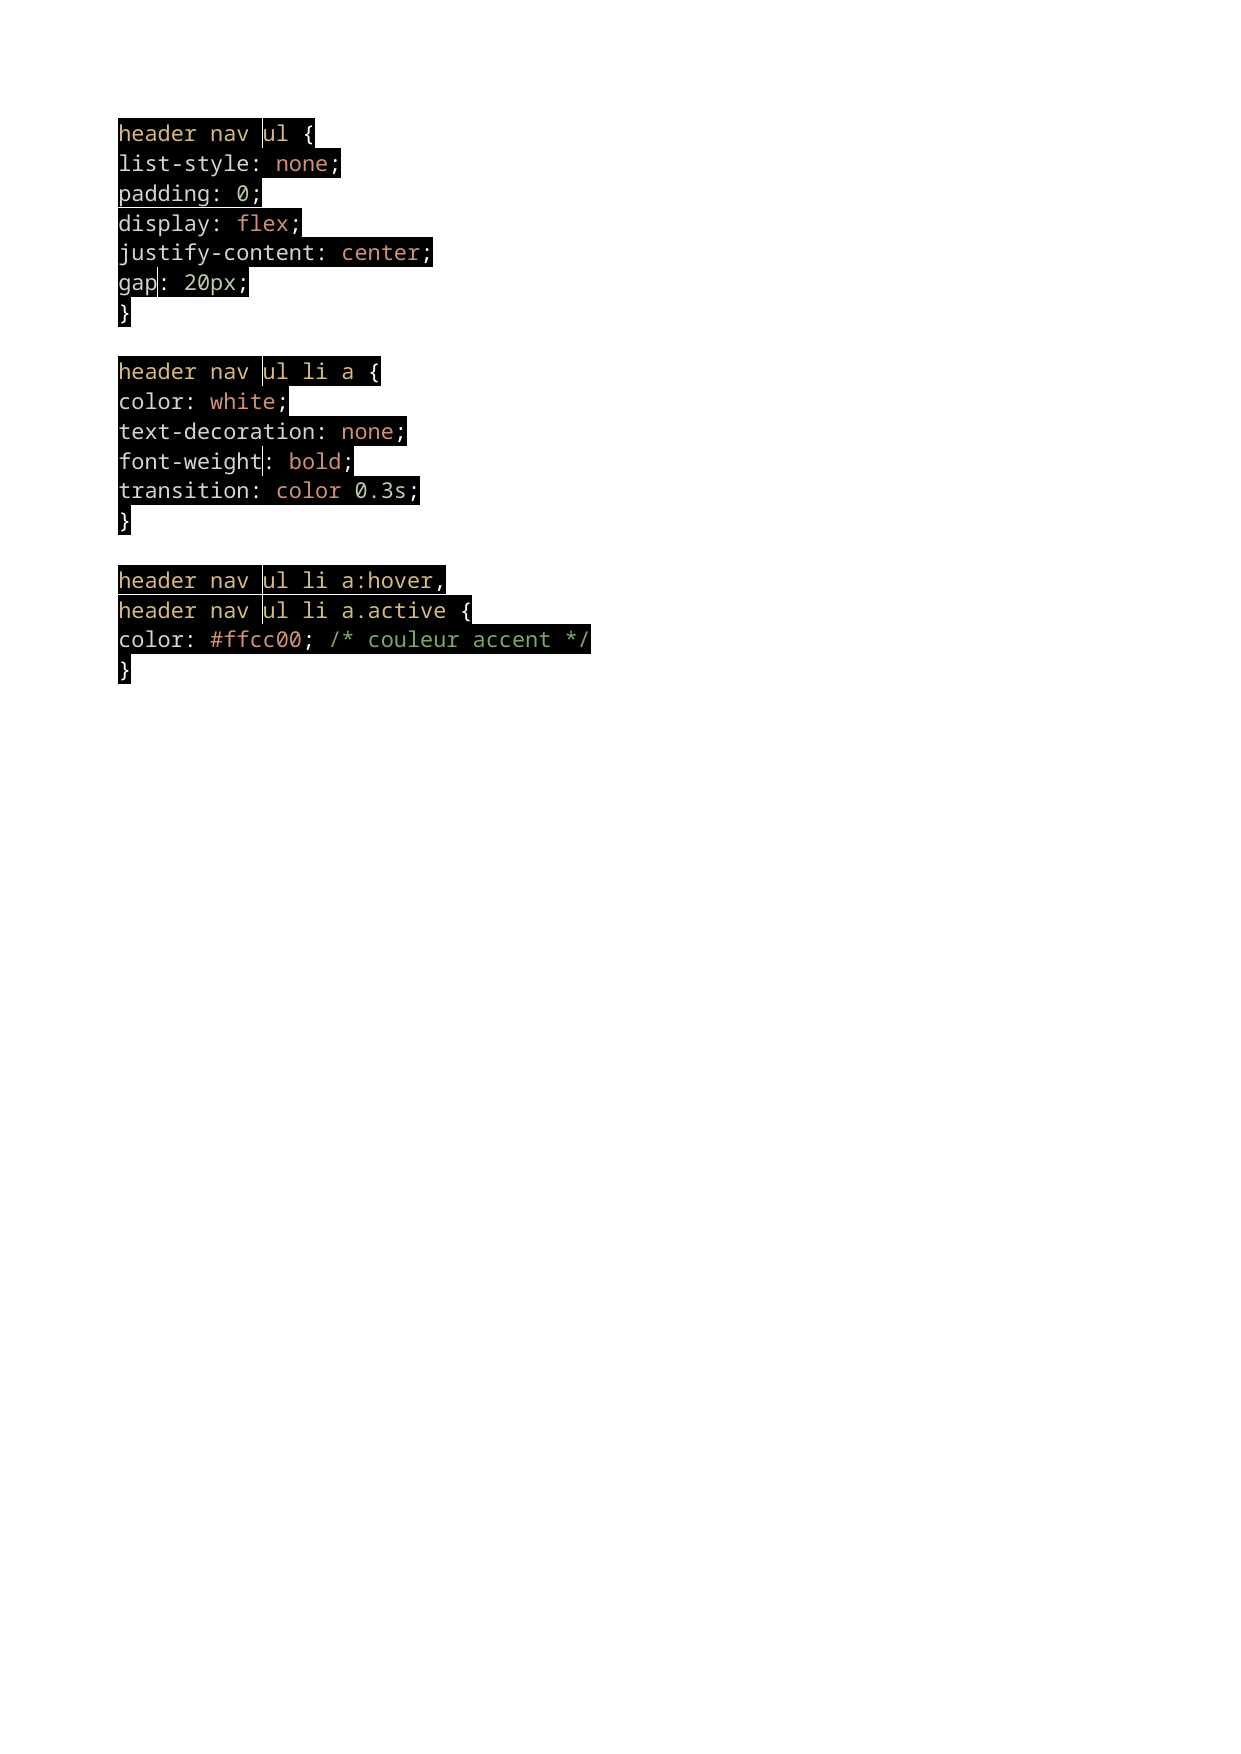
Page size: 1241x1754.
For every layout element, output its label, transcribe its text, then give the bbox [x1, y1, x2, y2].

text header nav ul li a { [118, 356, 1122, 386]
text header nav ul li a.active { [118, 594, 1122, 624]
text list-style: none; [118, 148, 1122, 178]
text font-weight: bold; [118, 446, 1122, 476]
text } [118, 505, 1122, 535]
text justify-content: center; [118, 237, 1122, 267]
text header nav ul { [118, 118, 1122, 148]
text display: flex; [118, 207, 1122, 237]
text } [118, 297, 1122, 327]
text padding: 0; [118, 178, 1122, 207]
text } [118, 654, 1122, 684]
text text-decoration: none; [118, 416, 1122, 446]
text header nav ul li a:hover, [118, 565, 1122, 594]
text transition: color 0.3s; [118, 476, 1122, 505]
text color: white; [118, 386, 1122, 416]
text color: #ffcc00; /* couleur accent */ [118, 624, 1122, 654]
text gap: 20px; [118, 267, 1122, 297]
